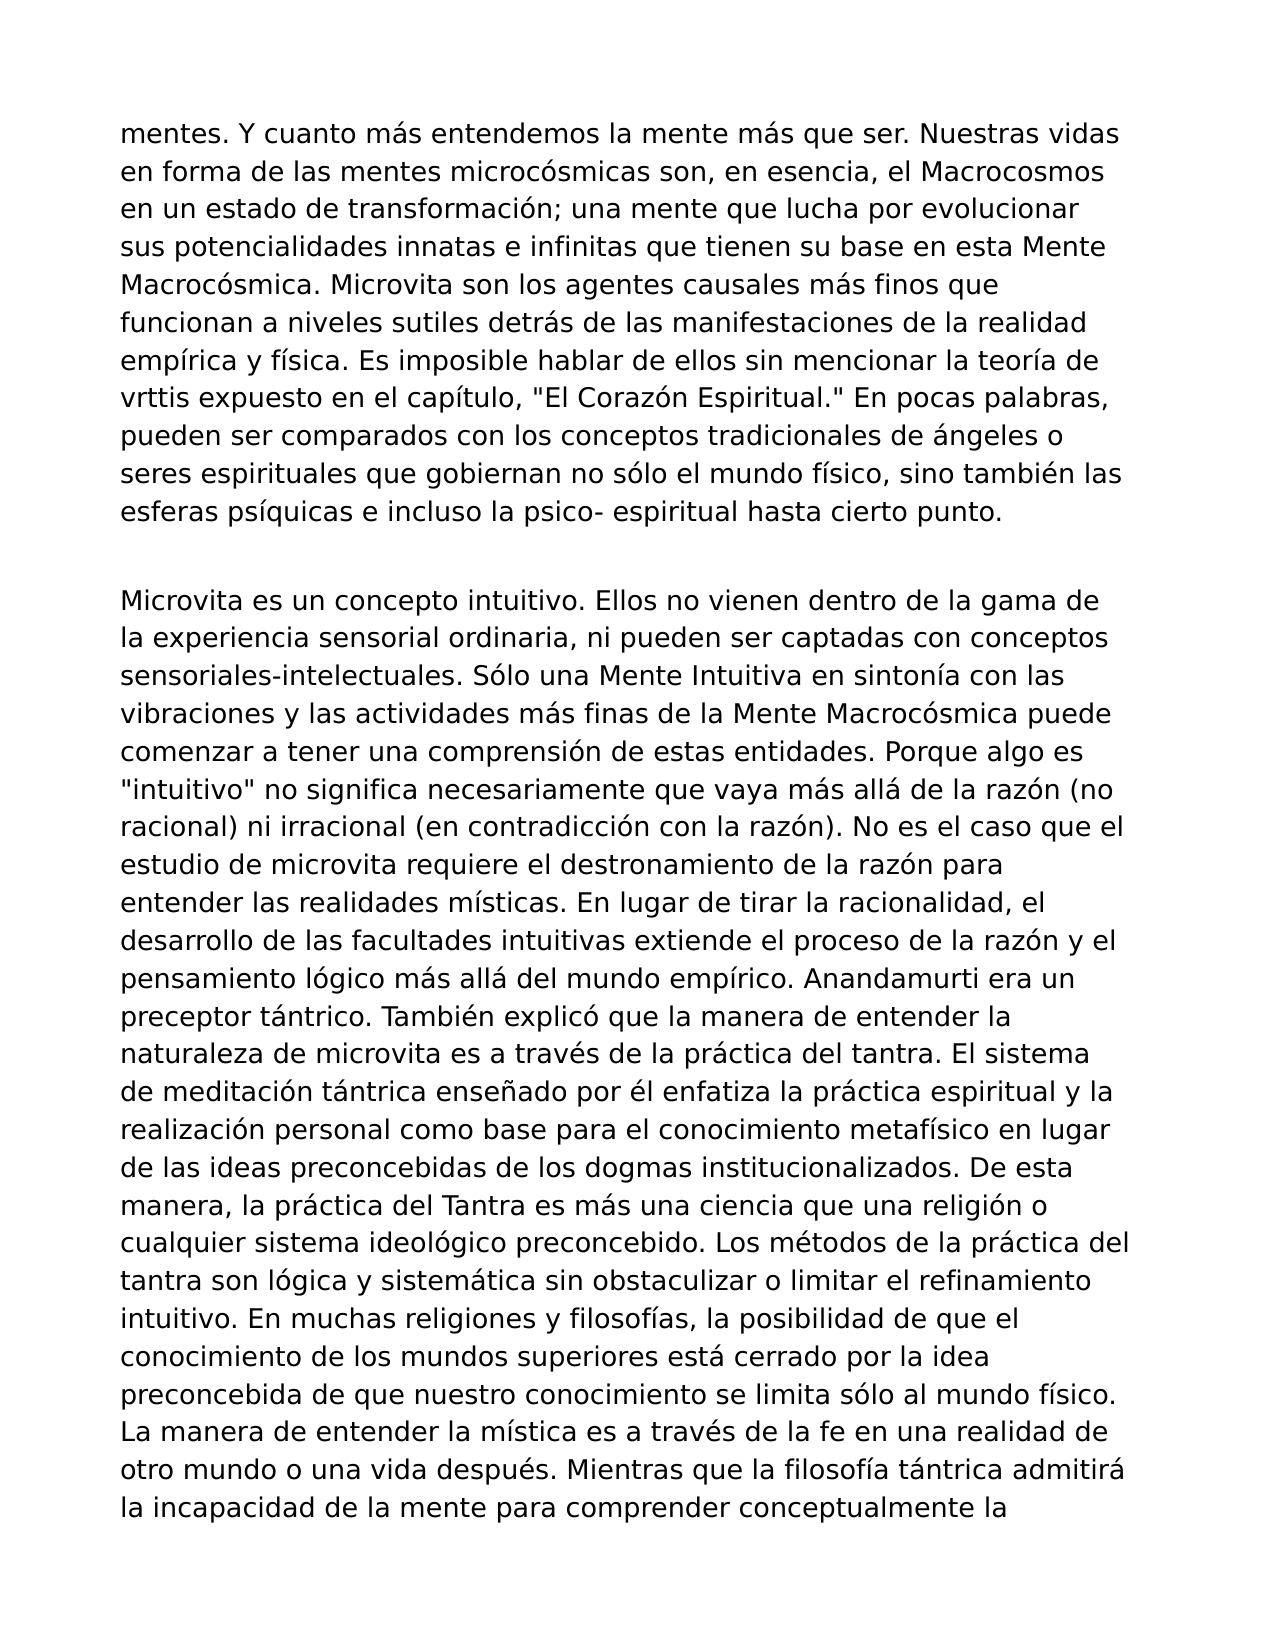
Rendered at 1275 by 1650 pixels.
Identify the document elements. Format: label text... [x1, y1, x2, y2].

text Microvita es un concepto intuitivo. Ellos no vienen dentro de la gama de la experiencia sensorial ordinaria, ni pueden ser captadas con conceptos sensoriales-intelectuales. Sólo una Mente Intuitiva en sintonía con las vibraciones y las actividades más finas de la Mente Macrocósmica puede comenzar a tener una comprensión de estas entidades. Porque algo es "intuitivo" no significa necesariamente que vaya más allá de la razón (no racional) ni irracional (en contradicción con la razón). No es el caso que el estudio de microvita requiere el destronamiento de la razón para entender las realidades místicas. En lugar de tirar la racionalidad, el desarrollo de las facultades intuitivas extiende el proceso de la razón y el pensamiento lógico más allá del mundo empírico. Anandamurti era un preceptor tántrico. También explicó que la manera de entender la naturaleza de microvita es a través de la práctica del tantra. El sistema de meditación tántrica enseñado por él enfatiza la práctica espiritual y la realización personal como base para el conocimiento metafísico en lugar de las ideas preconcebidas de los dogmas institucionalizados. De esta manera, la práctica del Tantra es más una ciencia que una religión o cualquier sistema ideológico preconcebido. Los métodos de la práctica del tantra son lógica y sistemática sin obstaculizar o limitar el refinamiento intuitivo. En muchas religiones y filosofías, la posibilidad de que el conocimiento de los mundos superiores está cerrado por la idea preconcebida de que nuestro conocimiento se limita sólo al mundo físico. La manera de entender la mística es a través de la fe en una realidad de otro mundo o una vida después. Mientras que la filosofía tántrica admitirá la incapacidad de la mente para comprender conceptualmente la [120, 585, 1131, 1524]
text mentes. Y cuanto más entendemos la mente más que ser. Nuestras vidas en forma de las mentes microcósmicas son, en esencia, el Macrocosmos en un estado de transformación; una mente que lucha por evolucionar sus potencialidades innatas e infinitas que tienen su base en esta Mente Macrocósmica. Microvita son los agentes causales más finos que funcionan a niveles sutiles detrás de las manifestaciones de la realidad empírica y física. Es imposible hablar de ellos sin mencionar la teoría de vrttis expuesto en el capítulo, "El Corazón Espiritual." En pocas palabras, pueden ser comparados con los conceptos tradicionales de ángeles o seres espirituales que gobiernan no sólo el mundo físico, sino también las esferas psíquicas e incluso la psico- espiritual hasta cierto punto. [120, 118, 1126, 528]
